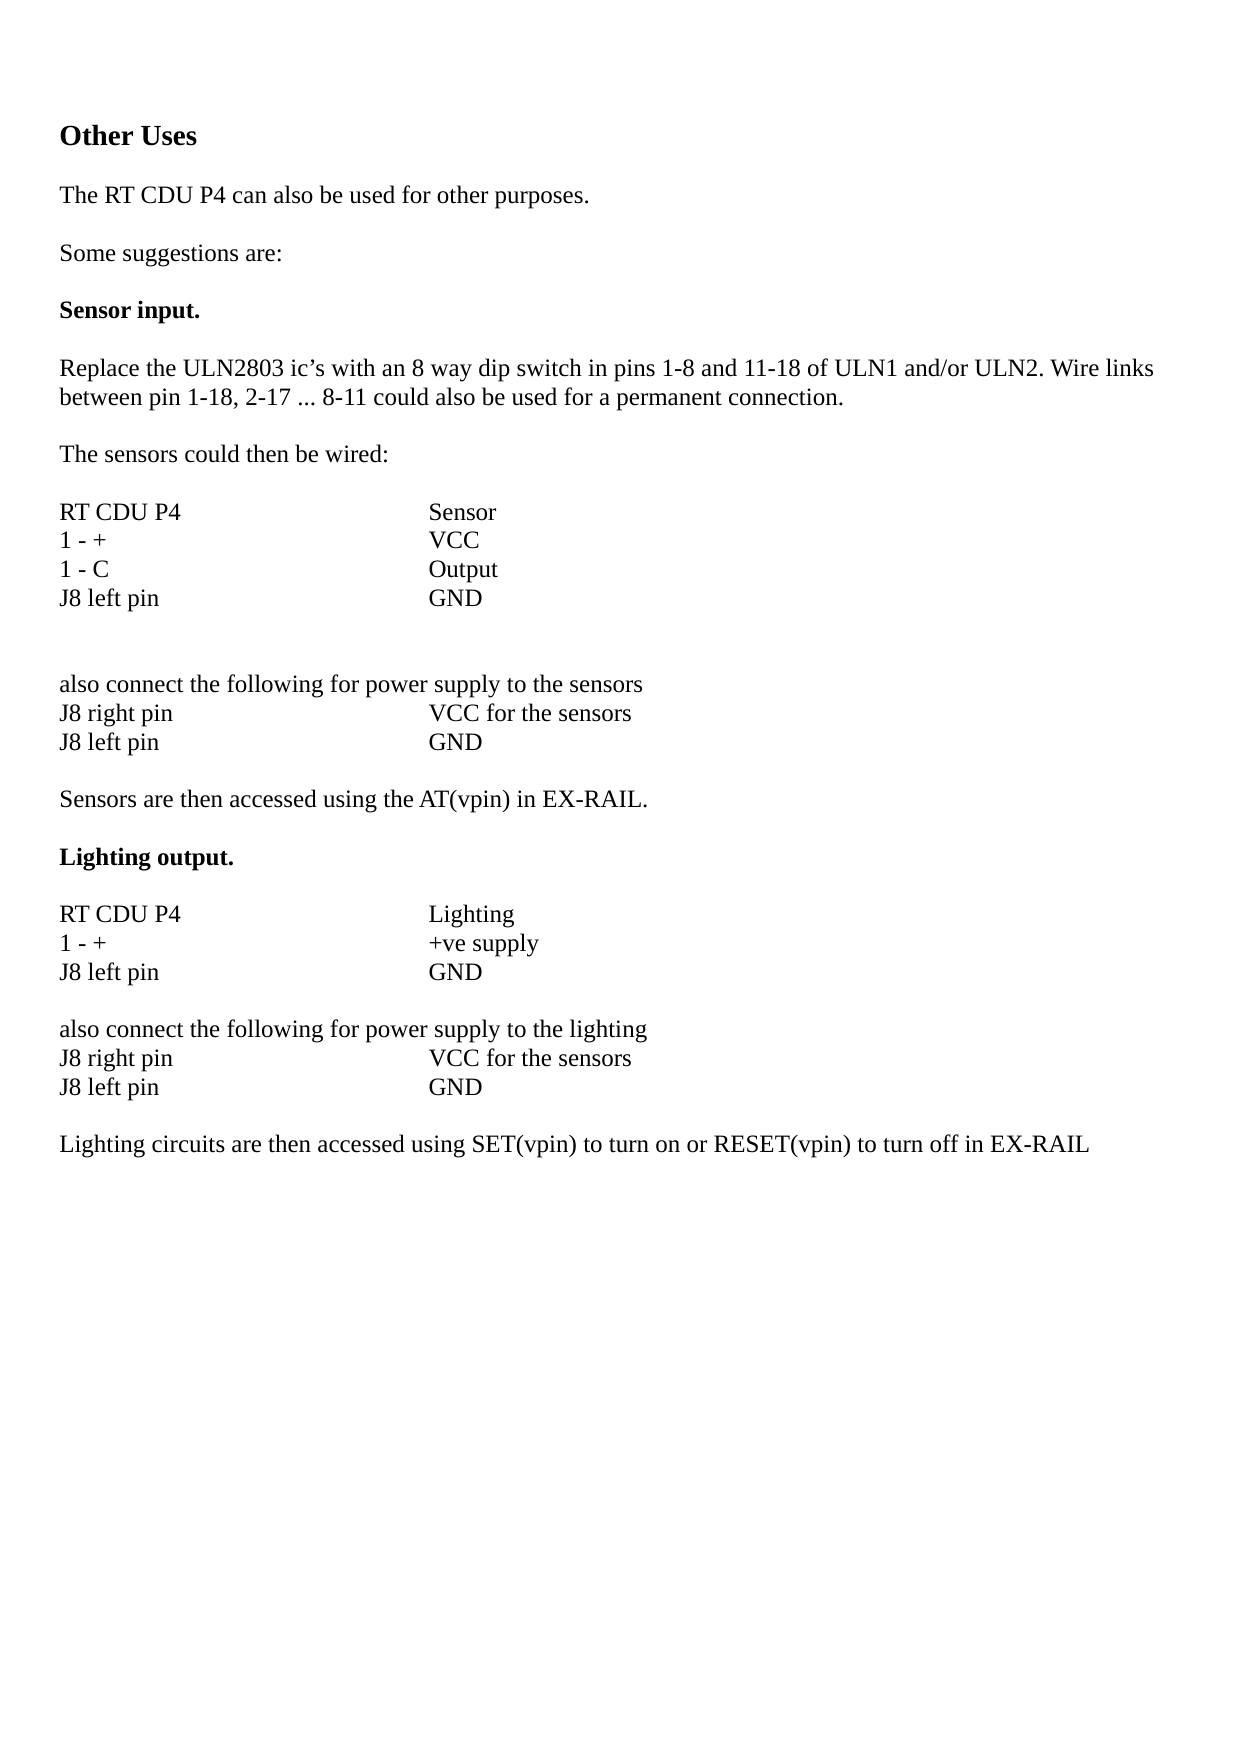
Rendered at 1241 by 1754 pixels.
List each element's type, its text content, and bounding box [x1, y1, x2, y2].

text Lighting output. [59, 842, 1181, 870]
text J8 right pin VCC for the sensors [59, 698, 1181, 727]
text J8 left pin GND [59, 583, 1181, 612]
text Replace the ULN2803 ic’s with an 8 way dip switch in pins 1-8 and 11-18 of ULN1 and/or ULN2. Wire links between pin 1-18, 2-17 ... 8-11 could also be used for a permanent connection. [59, 353, 1181, 410]
text J8 left pin GND [59, 1072, 1181, 1100]
text The RT CDU P4 can also be used for other purposes. [59, 180, 1181, 209]
text 1 - + +ve supply [59, 928, 1181, 957]
text 1 - + VCC [59, 525, 1181, 554]
text J8 right pin VCC for the sensors [59, 1043, 1181, 1072]
text Sensors are then accessed using the AT(vpin) in EX-RAIL. [59, 784, 1181, 813]
text Some suggestions are: [59, 238, 1181, 267]
text Other Uses [59, 118, 1181, 152]
text 1 - C Output [59, 554, 1181, 583]
text also connect the following for power supply to the lighting [59, 1014, 1181, 1043]
text J8 left pin GND [59, 957, 1181, 985]
text Lighting circuits are then accessed using SET(vpin) to turn on or RESET(vpin) to turn off in EX-RAIL [59, 1129, 1181, 1158]
text The sensors could then be wired: [59, 439, 1181, 468]
text Sensor input. [59, 295, 1181, 324]
text J8 left pin GND [59, 727, 1181, 755]
text also connect the following for power supply to the sensors [59, 669, 1181, 698]
text RT CDU P4 Lighting [59, 899, 1181, 928]
text RT CDU P4 Sensor [59, 497, 1181, 525]
